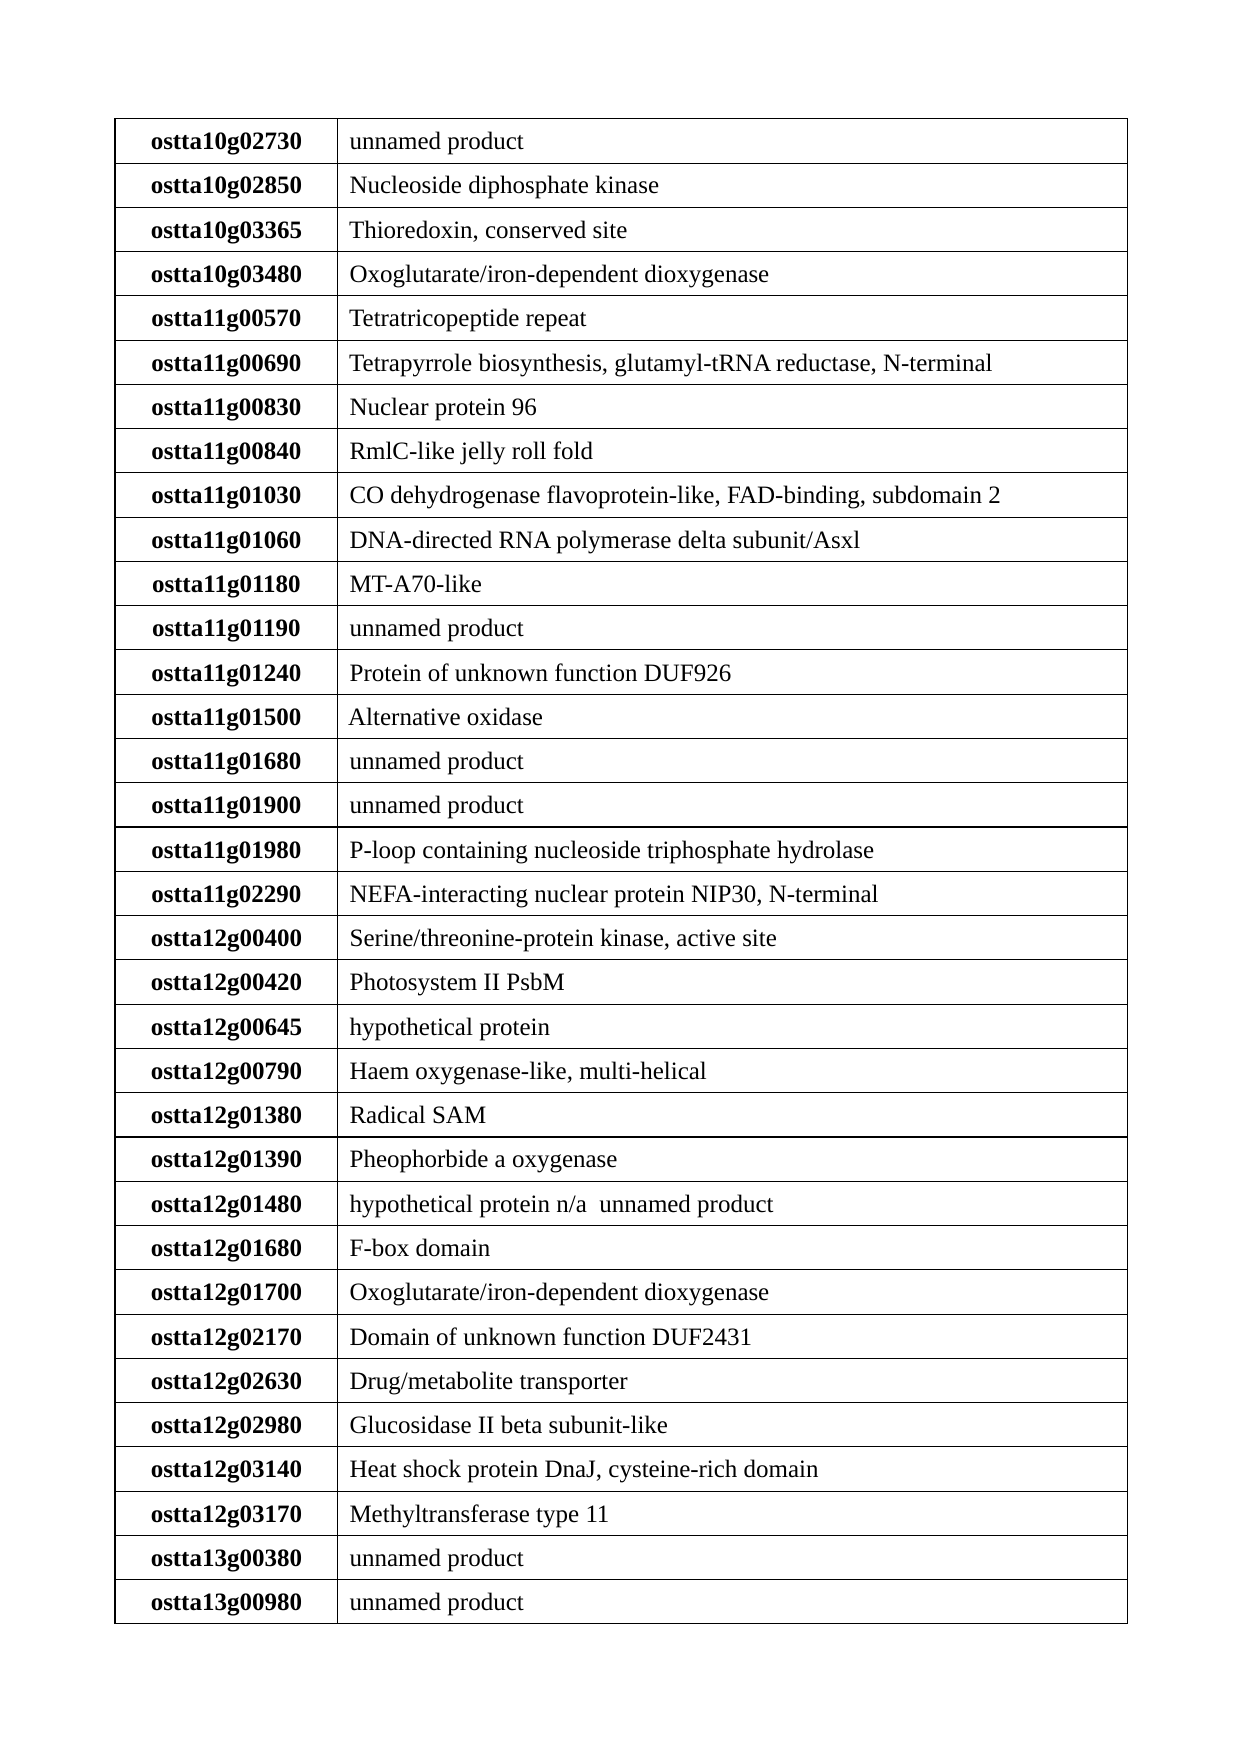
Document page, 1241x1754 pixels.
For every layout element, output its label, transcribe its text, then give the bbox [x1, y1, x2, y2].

table_cell unnamed product [338, 1580, 1127, 1623]
table_cell Serine/threonine-protein kinase, active site [338, 916, 1127, 959]
table_cell unnamed product [338, 119, 1127, 162]
table_cell [1128, 738, 1240, 782]
table_cell Radical SAM [338, 1093, 1127, 1136]
table_cell Thioredoxin, conserved site [338, 208, 1127, 251]
table_cell [1128, 251, 1240, 295]
table_cell ostta13g00980 [116, 1580, 337, 1623]
table_cell [1128, 118, 1240, 162]
table_cell ostta12g01680 [116, 1226, 337, 1269]
table_cell [1128, 1048, 1240, 1092]
table_cell Nuclear protein 96 [338, 385, 1127, 428]
table_cell ostta11g01190 [116, 606, 337, 649]
table_cell RmlC-like jelly roll fold [338, 429, 1127, 472]
table_cell ostta12g02170 [116, 1315, 337, 1358]
table_cell [1128, 871, 1240, 915]
table_cell [1128, 1314, 1240, 1358]
table_cell ostta13g00380 [116, 1536, 337, 1579]
table_cell unnamed product [338, 606, 1127, 649]
table_cell NEFA-interacting nuclear protein NIP30, N-terminal [338, 872, 1127, 915]
table_cell MT-A70-like [338, 562, 1127, 605]
table_cell ostta11g00570 [116, 296, 337, 339]
table_cell unnamed product [338, 739, 1127, 782]
table_cell CO dehydrogenase flavoprotein-like, FAD-binding, subdomain 2 [338, 473, 1127, 517]
table_cell ostta12g00790 [116, 1049, 337, 1092]
table_cell ostta12g01700 [116, 1270, 337, 1313]
table_cell ostta10g03480 [116, 252, 337, 295]
table_cell hypothetical protein n/a unnamed product [338, 1182, 1127, 1225]
table_cell [1128, 472, 1240, 517]
table_cell F-box domain [338, 1226, 1127, 1269]
table_cell [1128, 561, 1240, 605]
table_cell [1128, 1446, 1240, 1491]
table_cell [1128, 295, 1240, 339]
table_cell DNA-directed RNA polymerase delta subunit/Asxl [338, 518, 1127, 561]
table_cell ostta12g03170 [116, 1492, 337, 1535]
table_cell [1128, 207, 1240, 251]
table_cell ostta12g01390 [116, 1138, 337, 1181]
table_cell ostta11g01500 [116, 695, 337, 738]
table_cell ostta11g01030 [116, 473, 337, 517]
table_cell [1128, 1269, 1240, 1313]
table_cell Methyltransferase type 11 [338, 1492, 1127, 1535]
table_cell Oxoglutarate/iron-dependent dioxygenase [338, 252, 1127, 295]
table_cell ostta11g00690 [116, 341, 337, 384]
table_cell Oxoglutarate/iron-dependent dioxygenase [338, 1270, 1127, 1313]
table_cell unnamed product [338, 783, 1127, 826]
table_cell unnamed product [338, 1536, 1127, 1579]
table_cell Haem oxygenase-like, multi-helical [338, 1049, 1127, 1092]
table_cell Protein of unknown function DUF926 [338, 650, 1127, 694]
table_cell ostta12g00645 [116, 1005, 337, 1048]
table_cell ostta11g01180 [116, 562, 337, 605]
table_cell ostta12g03140 [116, 1447, 337, 1491]
table_cell [1128, 694, 1240, 738]
table_cell ostta11g02290 [116, 872, 337, 915]
table_cell Drug/metabolite transporter [338, 1359, 1127, 1402]
table_cell Pheophorbide a oxygenase [338, 1138, 1127, 1181]
table_cell [1128, 1579, 1240, 1623]
table_cell [1128, 649, 1240, 694]
table_cell ostta10g02730 [116, 119, 337, 162]
table_cell [1128, 1004, 1240, 1048]
table_cell ostta10g02850 [116, 164, 337, 207]
table_cell [1128, 1136, 1240, 1181]
table_cell ostta11g01900 [116, 783, 337, 826]
table_cell [1128, 1402, 1240, 1446]
table_cell ostta11g00840 [116, 429, 337, 472]
table_cell [1128, 1358, 1240, 1402]
table_cell [1128, 1181, 1240, 1225]
table_cell ostta11g01980 [116, 828, 337, 871]
table_cell [1128, 428, 1240, 472]
table_cell Alternative oxidase [338, 695, 1127, 738]
table_cell ostta11g01680 [116, 739, 337, 782]
table_cell [1128, 1491, 1240, 1535]
table_cell [1128, 959, 1240, 1003]
table_cell [1128, 782, 1240, 826]
table_cell [1128, 517, 1240, 561]
table_cell [1128, 1225, 1240, 1269]
table_cell [1128, 1535, 1240, 1579]
table_cell ostta12g00400 [116, 916, 337, 959]
table_cell [1128, 605, 1240, 649]
table_cell ostta10g03365 [116, 208, 337, 251]
table_cell ostta11g01240 [116, 650, 337, 694]
table_cell Photosystem II PsbM [338, 960, 1127, 1003]
table_cell Tetrapyrrole biosynthesis, glutamyl-tRNA reductase, N-terminal [338, 341, 1127, 384]
table_cell ostta11g01060 [116, 518, 337, 561]
table_cell Nucleoside diphosphate kinase [338, 164, 1127, 207]
table_cell Heat shock protein DnaJ, cysteine-rich domain [338, 1447, 1127, 1491]
table_cell ostta12g02630 [116, 1359, 337, 1402]
table_cell Domain of unknown function DUF2431 [338, 1315, 1127, 1358]
table_cell [1128, 826, 1240, 871]
table_cell Tetratricopeptide repeat [338, 296, 1127, 339]
table_cell ostta12g02980 [116, 1403, 337, 1446]
table_cell Glucosidase II beta subunit-like [338, 1403, 1127, 1446]
table_cell ostta11g00830 [116, 385, 337, 428]
table_cell [1128, 1092, 1240, 1136]
table_cell hypothetical protein [338, 1005, 1127, 1048]
table_cell [1128, 163, 1240, 207]
table_cell P-loop containing nucleoside triphosphate hydrolase [338, 828, 1127, 871]
table_cell [1128, 915, 1240, 959]
table_cell [1128, 384, 1240, 428]
table_cell ostta12g00420 [116, 960, 337, 1003]
table_cell ostta12g01380 [116, 1093, 337, 1136]
table_cell [1128, 340, 1240, 384]
table_cell ostta12g01480 [116, 1182, 337, 1225]
